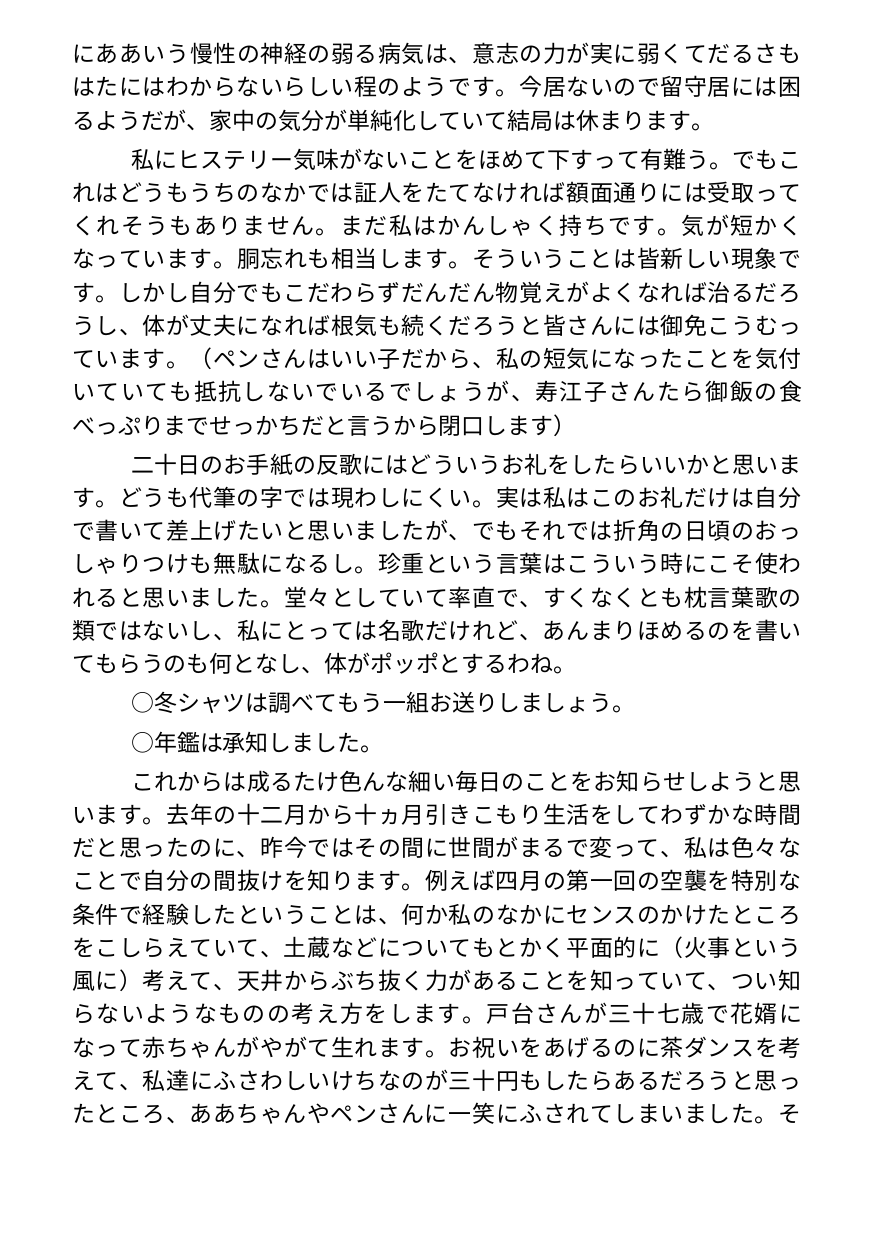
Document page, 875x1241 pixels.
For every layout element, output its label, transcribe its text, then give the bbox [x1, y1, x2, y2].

text 二十日のお手紙の反歌にはどういうお礼をしたらいいかと思います。どうも代筆の字では現わしにくい。実は私はこのお礼だけは自分で書いて差上げたいと思いましたが、でもそれでは折角の日頃のおっしゃりつけも無駄になるし。珍重という言葉はこういう時にこそ使われると思いました。堂々としていて率直で、すくなくとも枕言葉歌の類ではないし、私にとっては名歌だけれど、あんまりほめるのを書いてもらうのも何となし、体がポッポとするわね。 [72, 447, 802, 679]
text ○冬シャツは調べてもう一組お送りしましょう。 [72, 685, 802, 718]
text にああいう慢性の神経の弱る病気は、意志の力が実に弱くてだるさもはたにはわからないらしい程のようです。今居ないので留守居には困るようだが、家中の気分が単純化していて結局は休まります。 [72, 36, 802, 136]
text これからは成るたけ色んな細い毎日のことをお知らせしようと思います。去年の十二月から十ヵ月引きこもり生活をしてわずかな時間だと思ったのに、昨今ではその間に世間がまるで変って、私は色々なことで自分の間抜けを知ります。例えば四月の第一回の空襲を特別な条件で経験したということは、何か私のなかにセンスのかけたところをこしらえていて、土蔵などについてもとかく平面的に（火事という風に）考えて、天井からぶち抜く力があることを知っていて、つい知らないようなものの考え方をします。戸台さんが三十七歳で花婿になって赤ちゃんがやがて生れます。お祝いをあげるのに茶ダンスを考えて、私達にふさわしいけちなのが三十円もしたらあるだろうと思ったところ、ああちゃんやペンさんに一笑にふされてしまいました。そ [72, 763, 802, 1129]
text 私にヒステリー気味がないことをほめて下すって有難う。でもこれはどうもうちのなかでは証人をたてなければ額面通りには受取ってくれそうもありません。まだ私はかんしゃく持ちです。気が短かくなっています。胴忘れも相当します。そういうことは皆新しい現象です。しかし自分でもこだわらずだんだん物覚えがよくなれば治るだろうし、体が丈夫になれば根気も続くだろうと皆さんには御免こうむっています。（ペンさんはいい子だから、私の短気になったことを気付いていても抵抗しないでいるでしょうが、寿江子さんたら御飯の食べっぷりまでせっかちだと言うから閉口します） [72, 142, 802, 441]
text ○年鑑は承知しました。 [72, 724, 802, 758]
